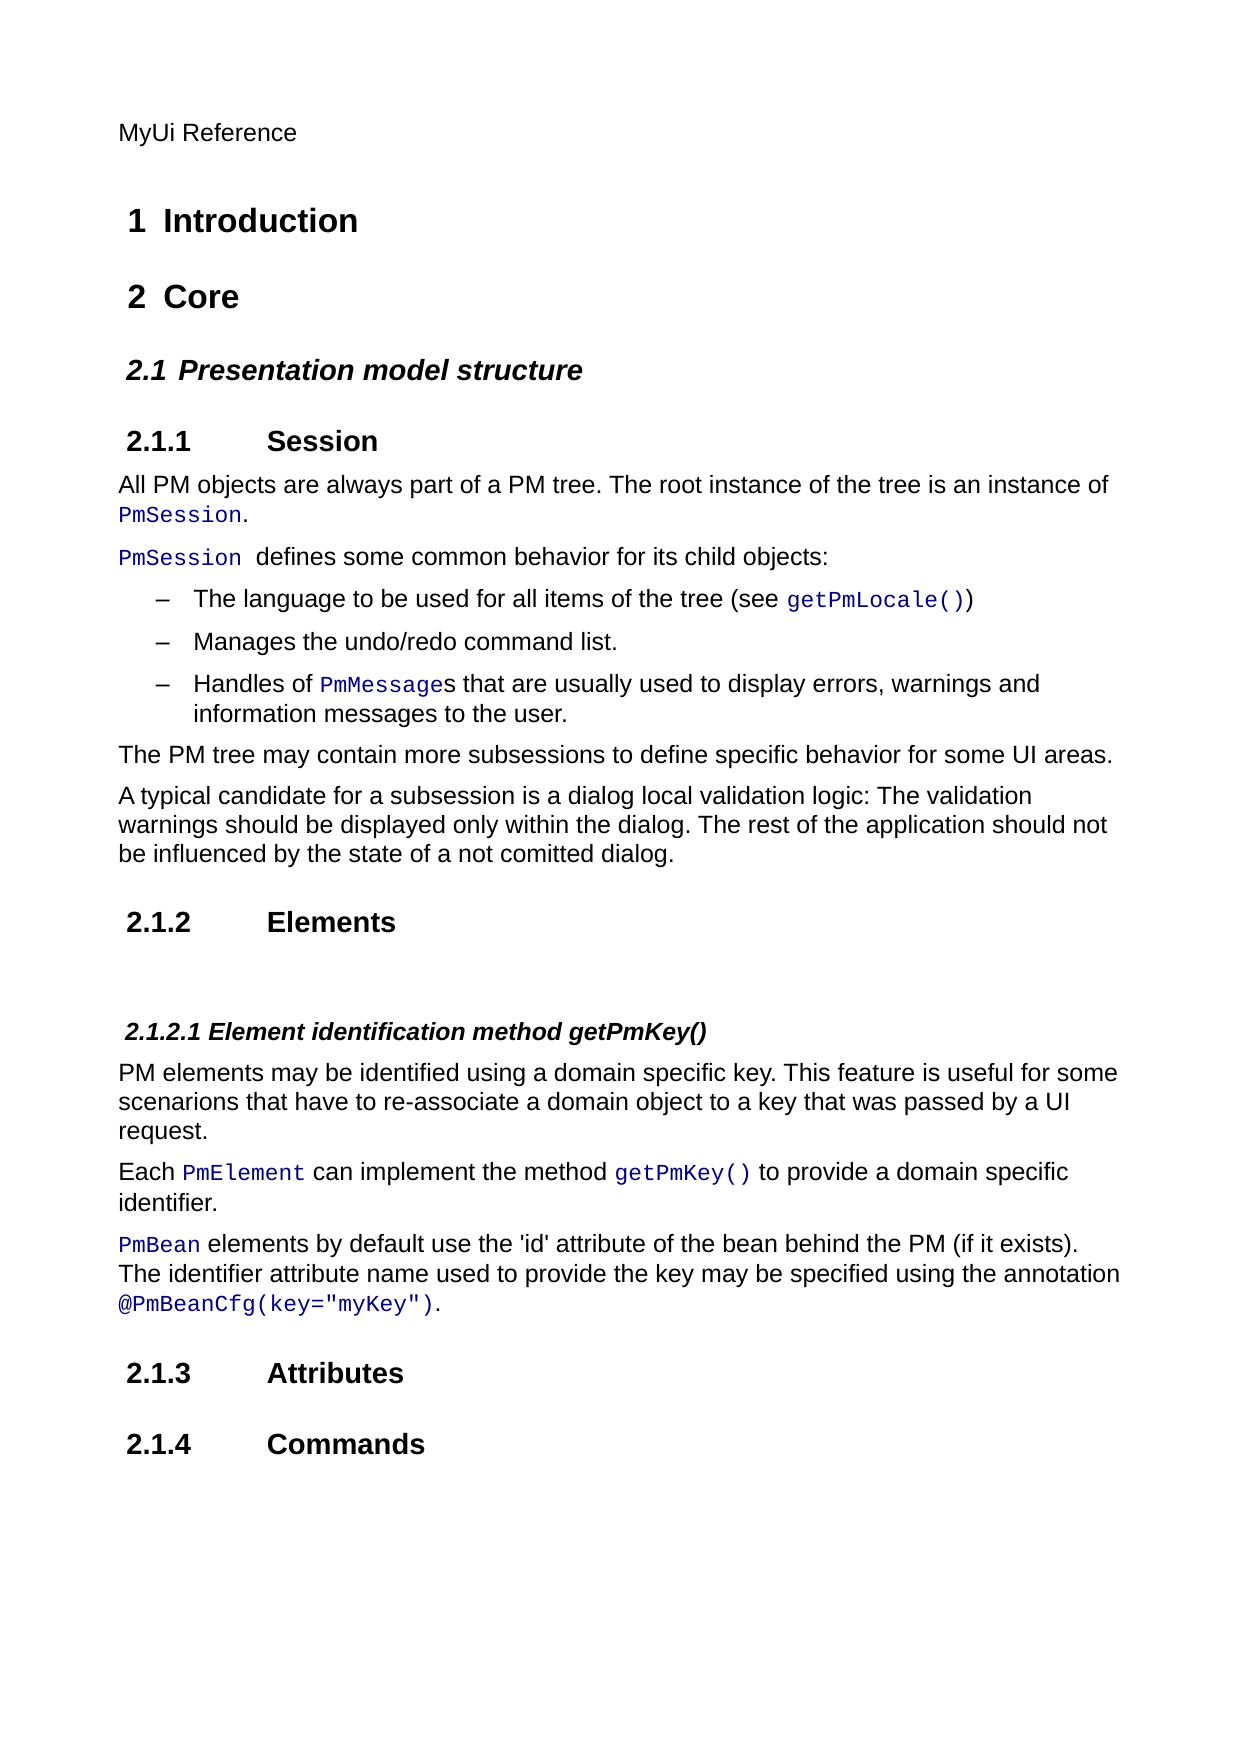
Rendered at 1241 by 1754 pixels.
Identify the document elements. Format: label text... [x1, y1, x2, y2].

text The PM tree may contain more subsessions to define specific behavior for some UI areas. [118, 740, 1122, 769]
subtitle Attributes [118, 1356, 1122, 1389]
text PmBean elements by default use the 'id' attribute of the bean behind the PM (if it exists). The identifier attribute name used to provide the key may be specified using the annotation @PmBeanCfg(key="myKey"). [118, 1229, 1122, 1318]
list The language to be used for all items of the tree (see getPmLocale()) [156, 584, 1122, 615]
subtitle Commands [118, 1427, 1122, 1460]
text All PM objects are always part of a PM tree. The root instance of the tree is an instance of PmSession. [118, 470, 1122, 529]
list Manages the undo/redo command list. [156, 627, 1122, 656]
list Handles of PmMessages that are usually used to display errors, warnings and information messages to the user. [156, 668, 1122, 728]
text A typical candidate for a subsession is a dialog local validation logic: The validation warnings should be displayed only within the dialog. The rest of the application should not be influenced by the state of a not comitted dialog. [118, 781, 1122, 868]
subtitle Element identification method getPmKey() [118, 1017, 1122, 1046]
text MyUi Reference [118, 118, 1122, 147]
subtitle Elements [118, 905, 1122, 939]
text PM elements may be identified using a domain specific key. This feature is useful for some scenarions that have to re-associate a domain object to a key that was passed by a UI request. [118, 1058, 1122, 1145]
subtitle Presentation model structure [118, 353, 1122, 386]
text Each PmElement can implement the method getPmKey() to provide a domain specific identifier. [118, 1157, 1122, 1216]
subtitle Session [118, 424, 1122, 457]
text PmSession defines some common behavior for its child objects: [118, 542, 1122, 572]
subtitle Core [118, 277, 1122, 315]
subtitle Introduction [118, 201, 1122, 239]
